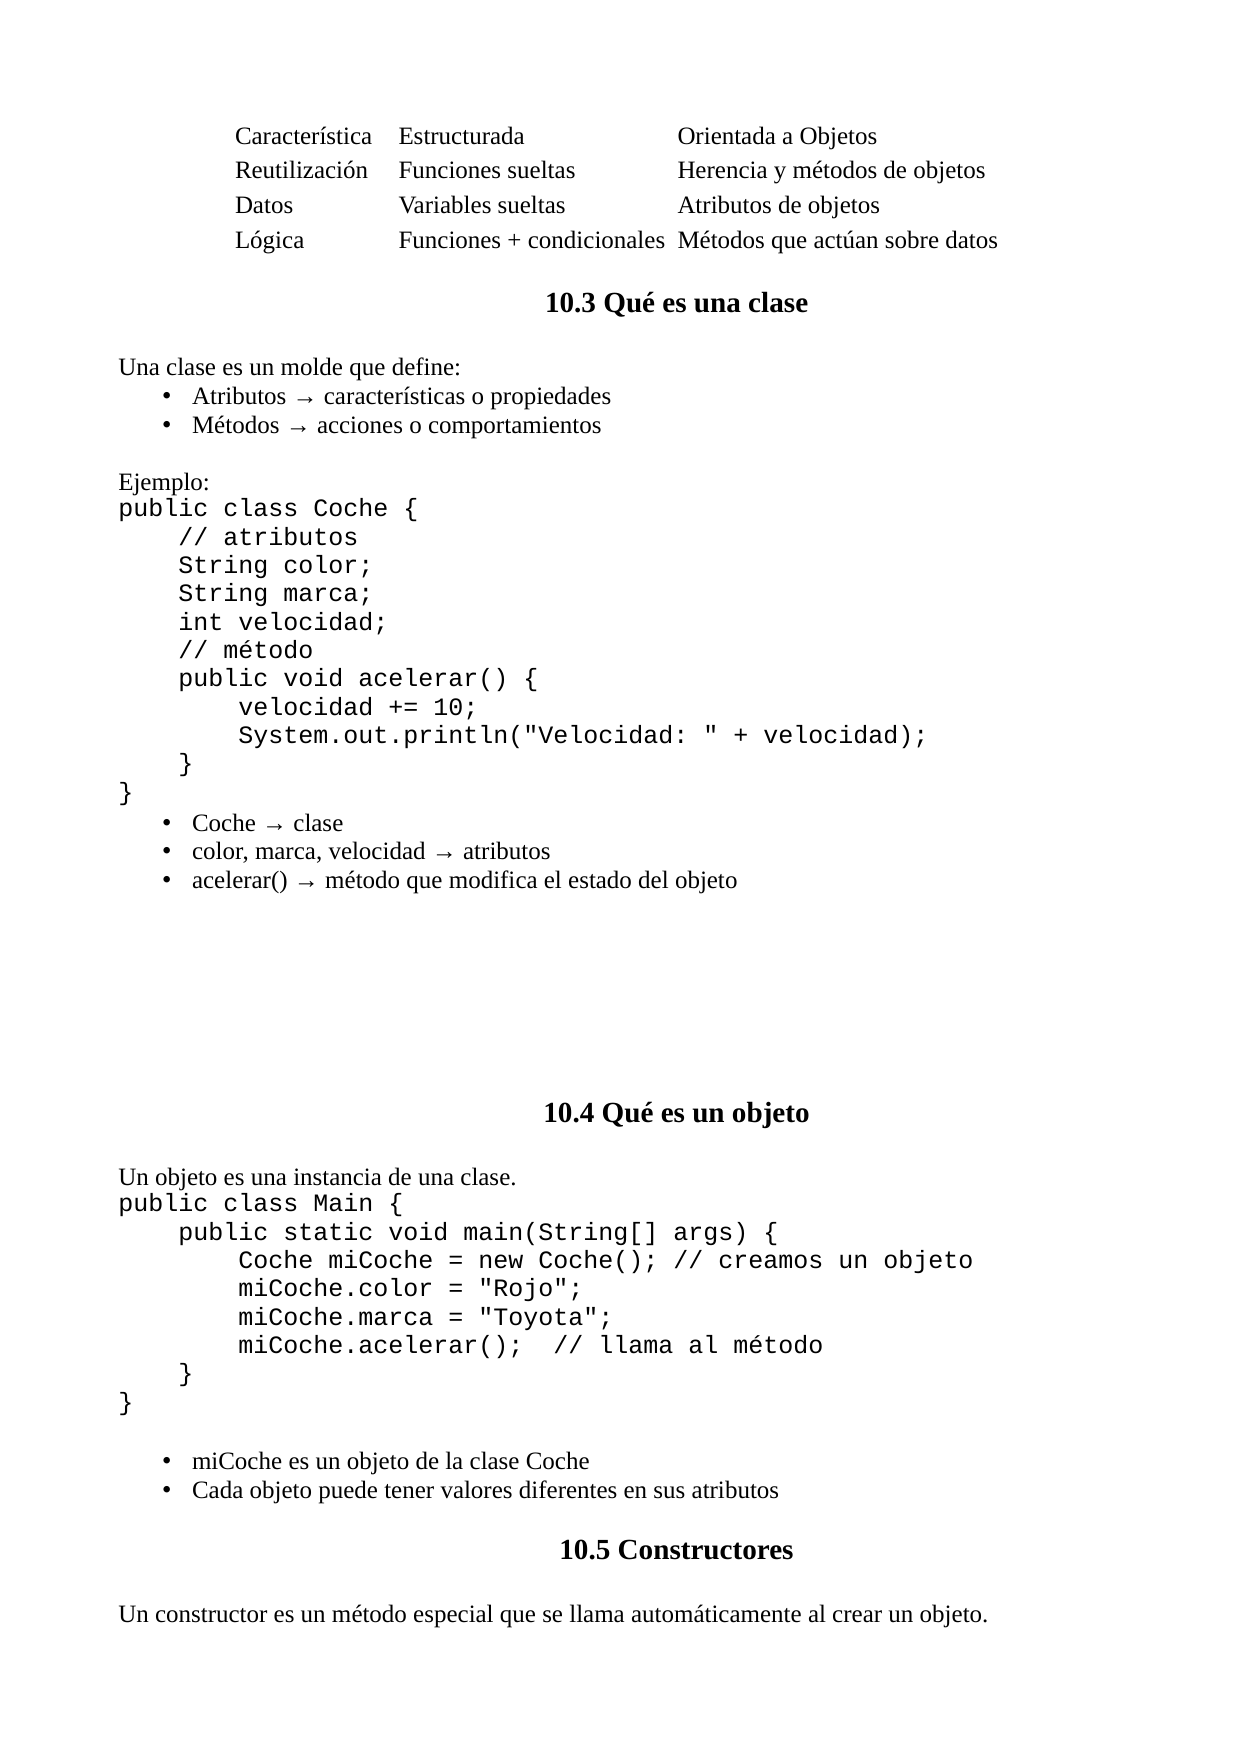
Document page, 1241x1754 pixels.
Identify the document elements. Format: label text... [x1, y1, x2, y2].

list miCoche es un objeto de la clase Coche [162, 1446, 1122, 1475]
table_header Orientada a Objetos [674, 118, 1008, 153]
table_cell Variables sueltas [395, 187, 674, 222]
text public class Main { [118, 1191, 1122, 1219]
text } [118, 779, 1122, 808]
text velocidad += 10; [118, 694, 1122, 723]
text String marca; [118, 581, 1122, 609]
list Métodos → acciones o comportamientos [162, 410, 1122, 438]
list color, marca, velocidad → atributos [162, 836, 1122, 865]
text // atributos [118, 524, 1122, 553]
text miCoche.marca = "Toyota"; [118, 1304, 1122, 1333]
table_cell Funciones + condicionales [395, 222, 674, 256]
text miCoche.acelerar(); // llama al método [118, 1333, 1122, 1361]
text public static void main(String[] args) { [118, 1219, 1122, 1248]
text } [118, 1361, 1122, 1389]
text Una clase es un molde que define: [118, 352, 1122, 381]
text } [118, 1389, 1122, 1418]
text public void acelerar() { [118, 666, 1122, 694]
list 10.3 Qué es una clase [193, 285, 1122, 319]
text // método [118, 638, 1122, 666]
text System.out.println("Velocidad: " + velocidad); [118, 723, 1122, 751]
table_cell Atributos de objetos [674, 187, 1008, 222]
text } [118, 751, 1122, 779]
text int velocidad; [118, 609, 1122, 638]
text public class Coche { [118, 496, 1122, 524]
table_cell Herencia y métodos de objetos [674, 153, 1008, 187]
list 10.4 Qué es un objeto [193, 1095, 1122, 1129]
text miCoche.color = "Rojo"; [118, 1276, 1122, 1304]
text String color; [118, 553, 1122, 581]
table_cell Reutilización [232, 153, 395, 187]
list acelerar() → método que modifica el estado del objeto [162, 865, 1122, 894]
list 10.5 Constructores [193, 1532, 1122, 1566]
text Ejemplo: [118, 467, 1122, 496]
table_cell Datos [232, 187, 395, 222]
table_header Característica [232, 118, 395, 153]
table_cell Lógica [232, 222, 395, 256]
list Atributos → características o propiedades [162, 381, 1122, 410]
table_cell Métodos que actúan sobre datos [674, 222, 1008, 256]
table_cell Funciones sueltas [395, 153, 674, 187]
text Coche miCoche = new Coche(); // creamos un objeto [118, 1248, 1122, 1276]
text Un objeto es una instancia de una clase. [118, 1162, 1122, 1191]
list Cada objeto puede tener valores diferentes en sus atributos [162, 1475, 1122, 1503]
list Coche → clase [162, 808, 1122, 836]
text Un constructor es un método especial que se llama automáticamente al crear un objeto. [118, 1599, 1122, 1628]
table_header Estructurada [395, 118, 674, 153]
